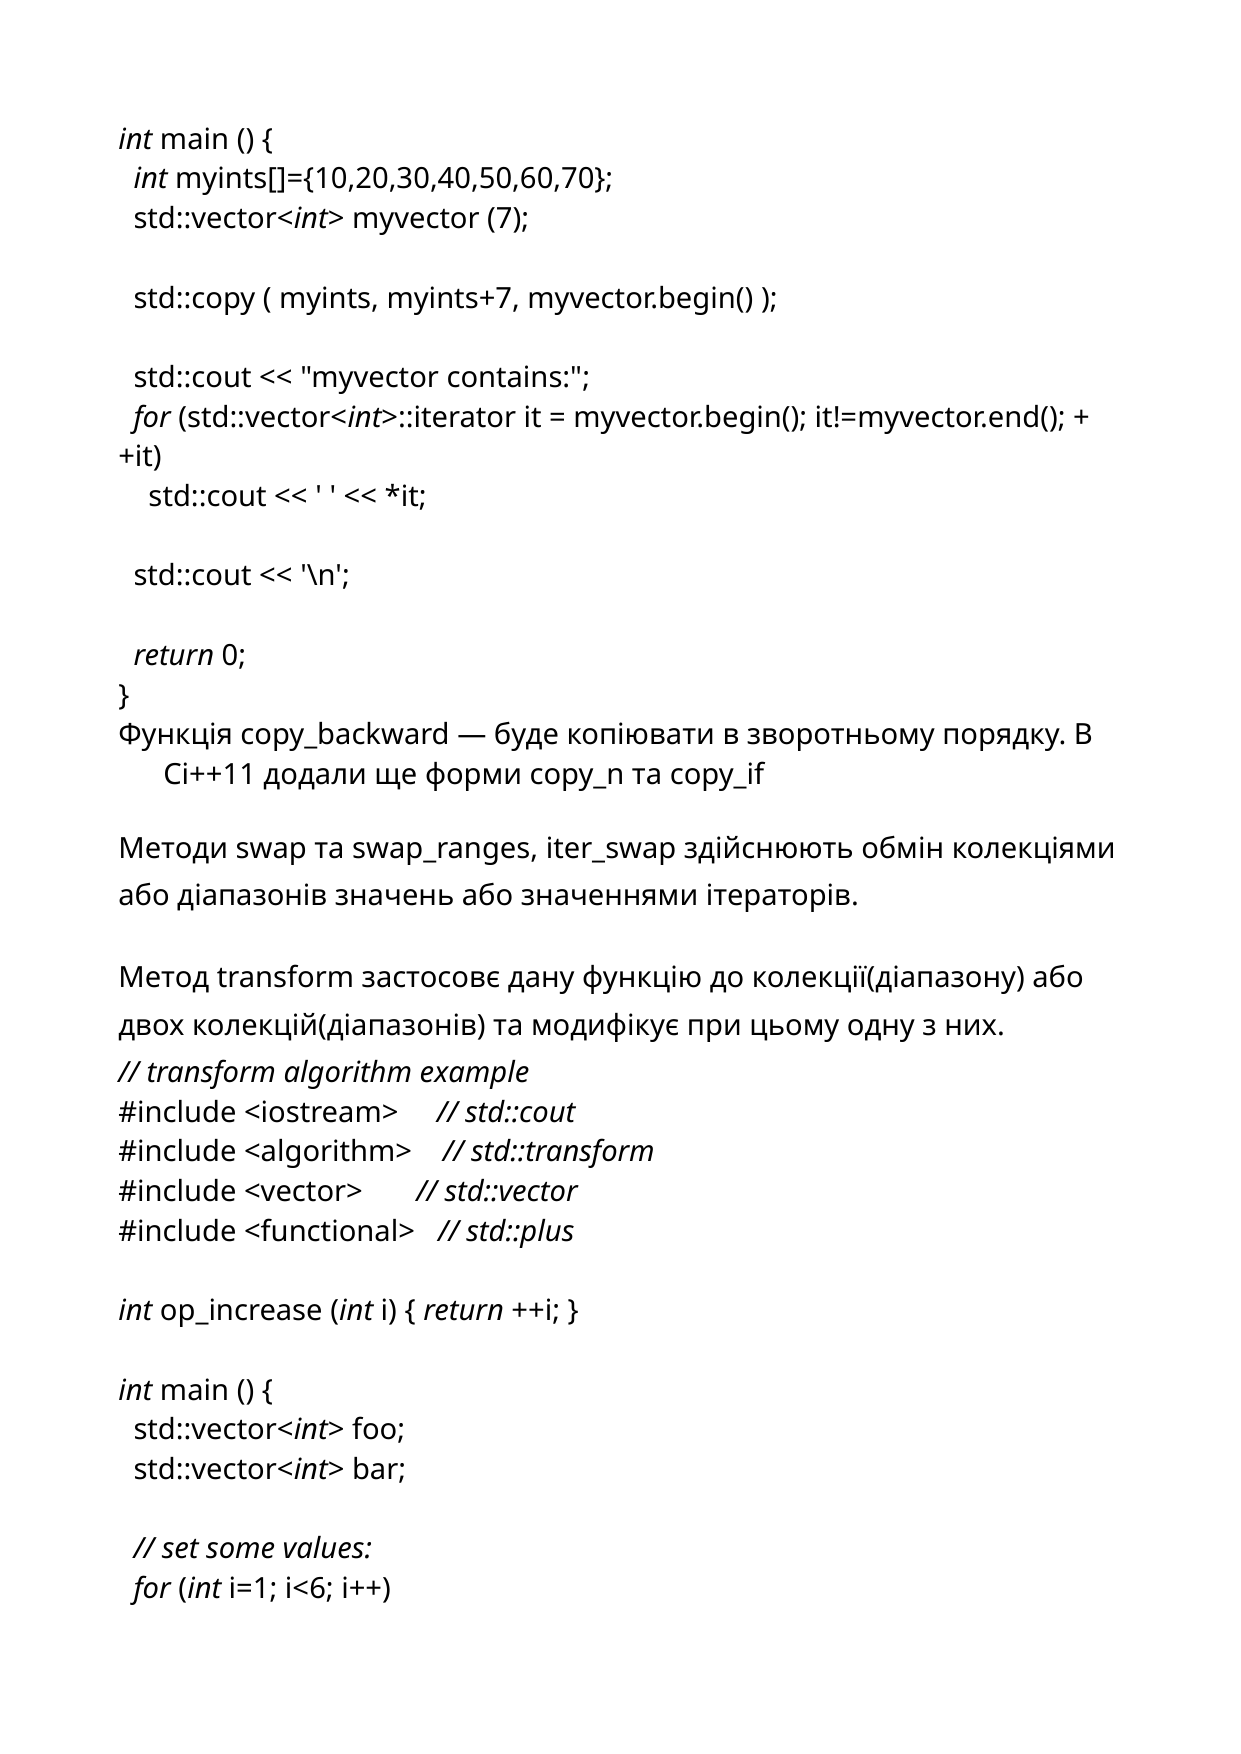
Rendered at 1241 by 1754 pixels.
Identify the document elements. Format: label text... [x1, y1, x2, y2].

text Метод transform застосовє дану функцію до колекції(діапазону) або двох колекцій(діапазонів) та модифікує при цьому одну з них. [118, 956, 1122, 1043]
text // set some values: [118, 1528, 1122, 1567]
text for (int i=1; i<6; i++) [118, 1567, 1122, 1607]
text std::vector<int> foo; [118, 1408, 1122, 1448]
text std::vector<int> bar; [118, 1448, 1122, 1488]
text #include <functional> // std::plus [118, 1210, 1122, 1250]
text #include <algorithm> // std::transform [118, 1131, 1122, 1170]
text int myints[]={10,20,30,40,50,60,70}; [118, 158, 1122, 197]
text std::cout << '\n'; [118, 555, 1122, 594]
text int main () { [118, 118, 1122, 158]
text for (std::vector<int>::iterator it = myvector.begin(); it!=myvector.end(); ++it) [118, 396, 1122, 475]
text return 0; [118, 634, 1122, 674]
text int op_increase (int i) { return ++i; } [118, 1289, 1122, 1329]
text std::vector<int> myvector (7); [118, 197, 1122, 237]
text #include <vector> // std::vector [118, 1170, 1122, 1210]
subtitle Функція copy_backward — буде копіювати в зворотньому порядку. В Сі++11 додали ще форми copy_n та copy_if [118, 713, 1122, 793]
text std::cout << ' ' << *it; [118, 475, 1122, 515]
text } [118, 674, 1122, 713]
text // transform algorithm example [118, 1051, 1122, 1091]
text int main () { [118, 1369, 1122, 1408]
text Методи swap та swap_ranges, iter_swap здійснюють обмін колекціями або діапазонів значень або значеннями ітераторів. [118, 827, 1122, 914]
text std::copy ( myints, myints+7, myvector.begin() ); [118, 277, 1122, 317]
text std::cout << "myvector contains:"; [118, 356, 1122, 396]
text #include <iostream> // std::cout [118, 1091, 1122, 1131]
